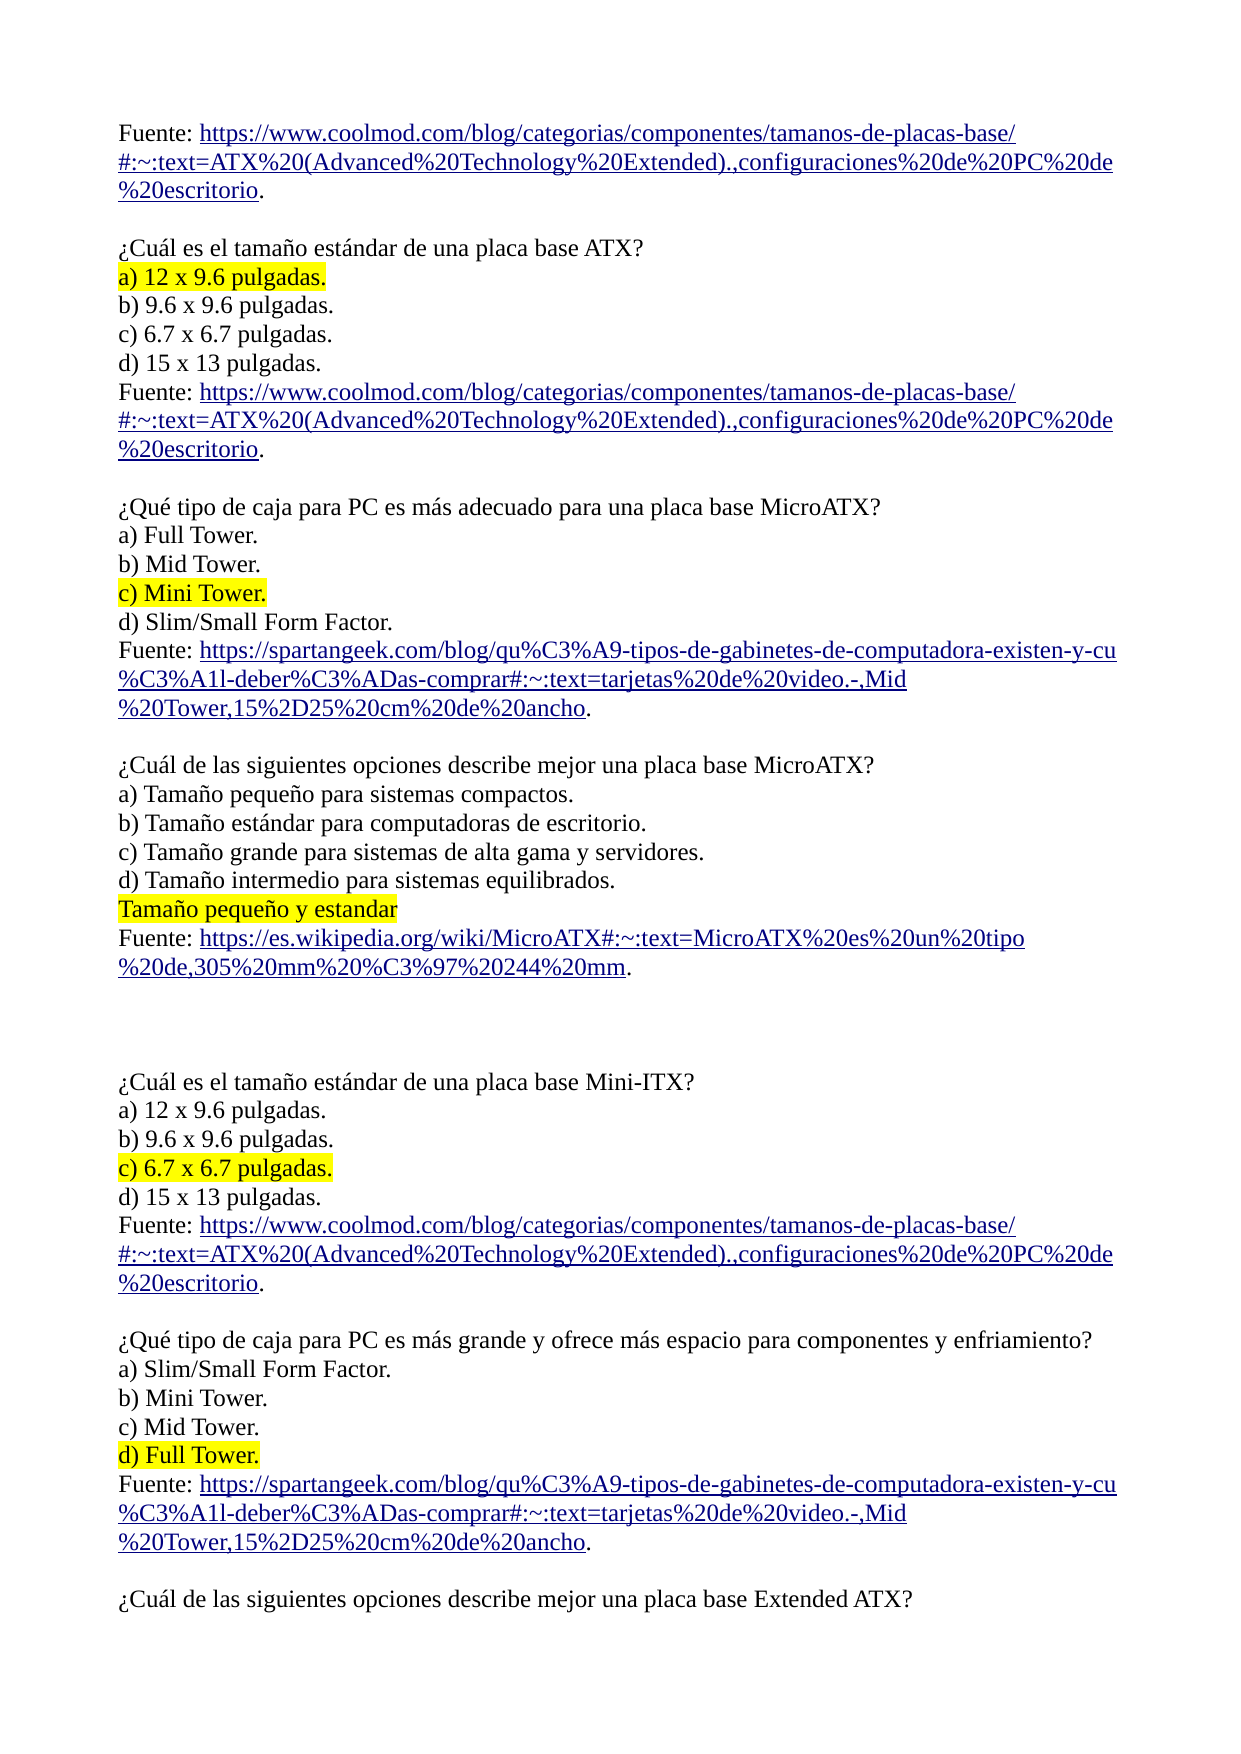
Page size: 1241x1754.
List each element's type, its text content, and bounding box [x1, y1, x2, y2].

text Fuente: https://spartangeek.com/blog/qu%C3%A9-tipos-de-gabinetes-de-computadora-existen-y-cu%C3%A1l-deber%C3%ADas-comprar#:~:text=tarjetas%20de%20video.-,Mid%20Tower,15%2D25%20cm%20de%20ancho. [118, 1469, 1122, 1556]
text Fuente: https://www.coolmod.com/blog/categorias/componentes/tamanos-de-placas-base/#:~:text=ATX%20(Advanced%20Technology%20Extended).,configuraciones%20de%20PC%20de%20escritorio. [118, 118, 1122, 204]
text Fuente: https://www.coolmod.com/blog/categorias/componentes/tamanos-de-placas-base/#:~:text=ATX%20(Advanced%20Technology%20Extended).,configuraciones%20de%20PC%20de%20escritorio. [118, 1211, 1122, 1297]
text c) 6.7 x 6.7 pulgadas. [118, 319, 1122, 348]
text c) Mid Tower. [118, 1412, 1122, 1441]
text a) Full Tower. [118, 521, 1122, 549]
text d) Full Tower. [118, 1441, 1122, 1469]
text Fuente: https://spartangeek.com/blog/qu%C3%A9-tipos-de-gabinetes-de-computadora-existen-y-cu%C3%A1l-deber%C3%ADas-comprar#:~:text=tarjetas%20de%20video.-,Mid%20Tower,15%2D25%20cm%20de%20ancho. [118, 636, 1122, 722]
text a) Tamaño pequeño para sistemas compactos. [118, 779, 1122, 808]
text Fuente: https://es.wikipedia.org/wiki/MicroATX#:~:text=MicroATX%20es%20un%20tipo%20de,305%20mm%20%C3%97%20244%20mm. [118, 923, 1122, 981]
text b) 9.6 x 9.6 pulgadas. [118, 291, 1122, 319]
text c) Mini Tower. [118, 578, 1122, 607]
text ¿Cuál es el tamaño estándar de una placa base ATX? [118, 233, 1122, 262]
text d) Slim/Small Form Factor. [118, 607, 1122, 636]
text ¿Qué tipo de caja para PC es más adecuado para una placa base MicroATX? [118, 492, 1122, 521]
text a) 12 x 9.6 pulgadas. [118, 262, 1122, 291]
text ¿Cuál de las siguientes opciones describe mejor una placa base Extended ATX? [118, 1584, 1122, 1613]
text b) Mini Tower. [118, 1383, 1122, 1412]
text Fuente: https://www.coolmod.com/blog/categorias/componentes/tamanos-de-placas-base/#:~:text=ATX%20(Advanced%20Technology%20Extended).,configuraciones%20de%20PC%20de%20escritorio. [118, 377, 1122, 463]
text d) 15 x 13 pulgadas. [118, 1182, 1122, 1211]
text b) Mid Tower. [118, 549, 1122, 578]
text ¿Qué tipo de caja para PC es más grande y ofrece más espacio para componentes y enfriamiento? [118, 1326, 1122, 1354]
text a) 12 x 9.6 pulgadas. [118, 1096, 1122, 1124]
text d) Tamaño intermedio para sistemas equilibrados. [118, 866, 1122, 894]
text c) 6.7 x 6.7 pulgadas. [118, 1153, 1122, 1182]
text Tamaño pequeño y estandar [118, 894, 1122, 923]
text ¿Cuál de las siguientes opciones describe mejor una placa base MicroATX? [118, 751, 1122, 779]
text c) Tamaño grande para sistemas de alta gama y servidores. [118, 837, 1122, 866]
text ¿Cuál es el tamaño estándar de una placa base Mini-ITX? [118, 1067, 1122, 1096]
text a) Slim/Small Form Factor. [118, 1354, 1122, 1383]
text b) 9.6 x 9.6 pulgadas. [118, 1124, 1122, 1153]
text d) 15 x 13 pulgadas. [118, 348, 1122, 377]
text b) Tamaño estándar para computadoras de escritorio. [118, 808, 1122, 837]
